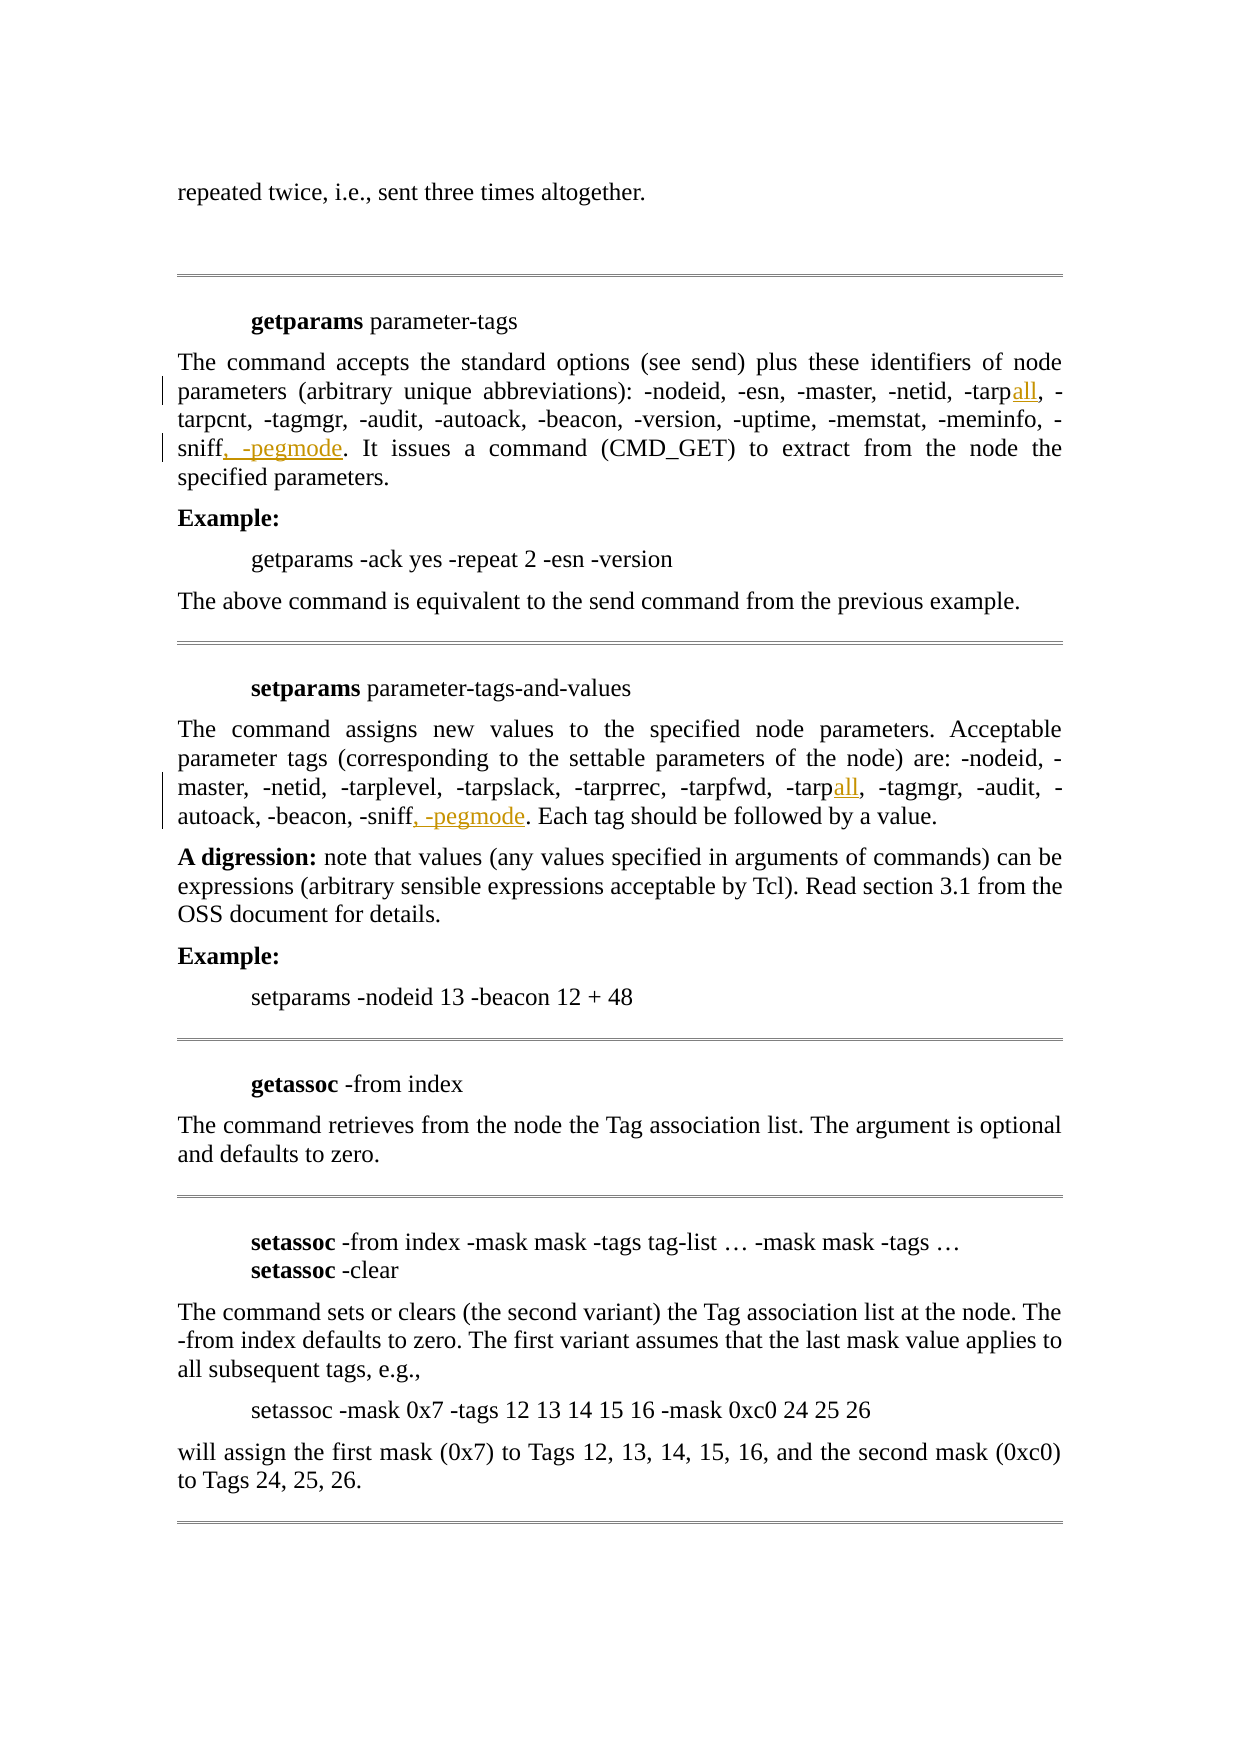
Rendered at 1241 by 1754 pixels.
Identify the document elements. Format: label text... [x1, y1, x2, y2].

text getparams -ack yes -repeat 2 -esn -version [177, 544, 1063, 573]
text setassoc -from index -mask mask -tags tag-list … -mask mask -tags … [177, 1227, 1063, 1256]
text setassoc -mask 0x7 -tags 12 13 14 15 16 -mask 0xc0 24 25 26 [177, 1396, 1063, 1424]
text The above command is equivalent to the send command from the previous example. [177, 586, 1063, 614]
text The command sets or clears (the second variant) the Tag association list at the node. The -from index defaults to zero. The first variant assumes that the last mask value applies to all subsequent tags, e.g., [177, 1297, 1063, 1383]
text getparams parameter-tags [177, 306, 1063, 334]
text The command accepts the standard options (see send) plus these identifiers of node parameters (arbitrary unique abbreviations): -nodeid, -esn, -master, -netid, -tarpall, -tarpcnt, -tagmgr, -audit, -autoack, -beacon, -version, -uptime, -memstat, -meminfo, -sniff, -pegmode. It issues a command (CMD_GET) to extract from the node the specified parameters. [177, 347, 1063, 491]
text getassoc -from index [177, 1069, 1063, 1098]
text Example: [177, 503, 1063, 532]
text Example: [177, 941, 1063, 969]
text A digression: note that values (any values specified in arguments of commands) can be expressions (arbitrary sensible expressions acceptable by Tcl). Read section 3.1 from the OSS document for details. [177, 842, 1063, 928]
text will assign the first mask (0x7) to Tags 12, 13, 14, 15, 16, and the second mask (0xc0) to Tags 24, 25, 26. [177, 1437, 1063, 1494]
text setparams -nodeid 13 -beacon 12 + 48 [177, 982, 1063, 1011]
text repeated twice, i.e., sent three times altogether. [177, 177, 1063, 206]
text setassoc -clear [177, 1256, 1063, 1284]
text The command assigns new values to the specified node parameters. Acceptable parameter tags (corresponding to the settable parameters of the node) are: -nodeid, -master, -netid, -tarplevel, -tarpslack, -tarprrec, -tarpfwd, -tarpall, -tagmgr, -audit, -autoack, -beacon, -sniff, -pegmode. Each tag should be followed by a value. [177, 714, 1063, 829]
text setparams parameter-tags-and-values [177, 673, 1063, 702]
text The command retrieves from the node the Tag association list. The argument is optional and defaults to zero. [177, 1111, 1063, 1168]
